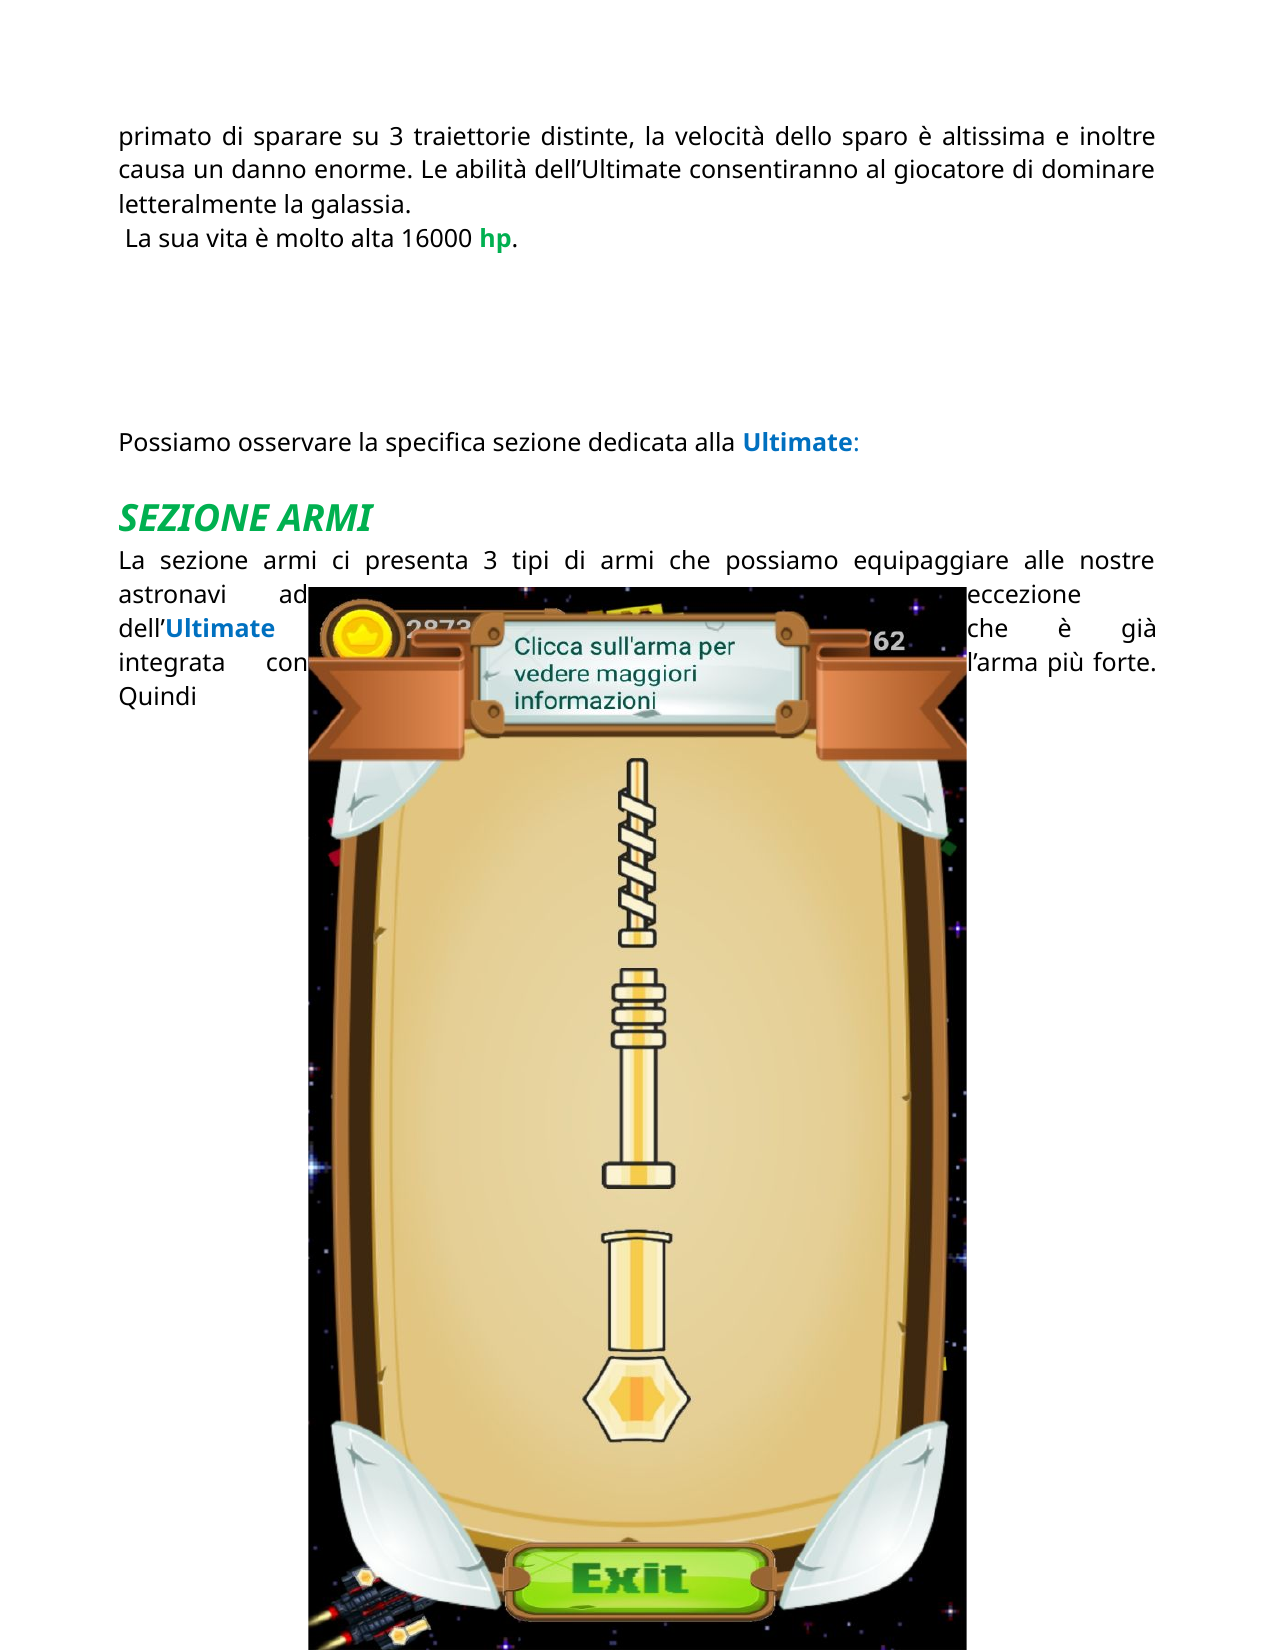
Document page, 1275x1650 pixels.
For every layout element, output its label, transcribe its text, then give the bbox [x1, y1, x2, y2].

subtitle SEZIONE ARMI [118, 492, 1157, 543]
text primato di sparare su 3 traiettorie distinte, la velocità dello sparo è altissima e inoltre causa un danno enorme. Le abilità dell’Ultimate consentiranno al giocatore di dominare letteralmente la galassia. [118, 118, 1157, 220]
text La sezione armi ci presenta 3 tipi di armi che possiamo equipaggiare alle nostre astronavi ad eccezione dell’Ultimate che è già integrata con l’arma più forte. Quindi [118, 543, 1157, 713]
text La sua vita è molto alta 16000 hp. [118, 220, 1157, 254]
text Possiamo osservare la specifica sezione dedicata alla Ultimate: [118, 425, 1157, 459]
